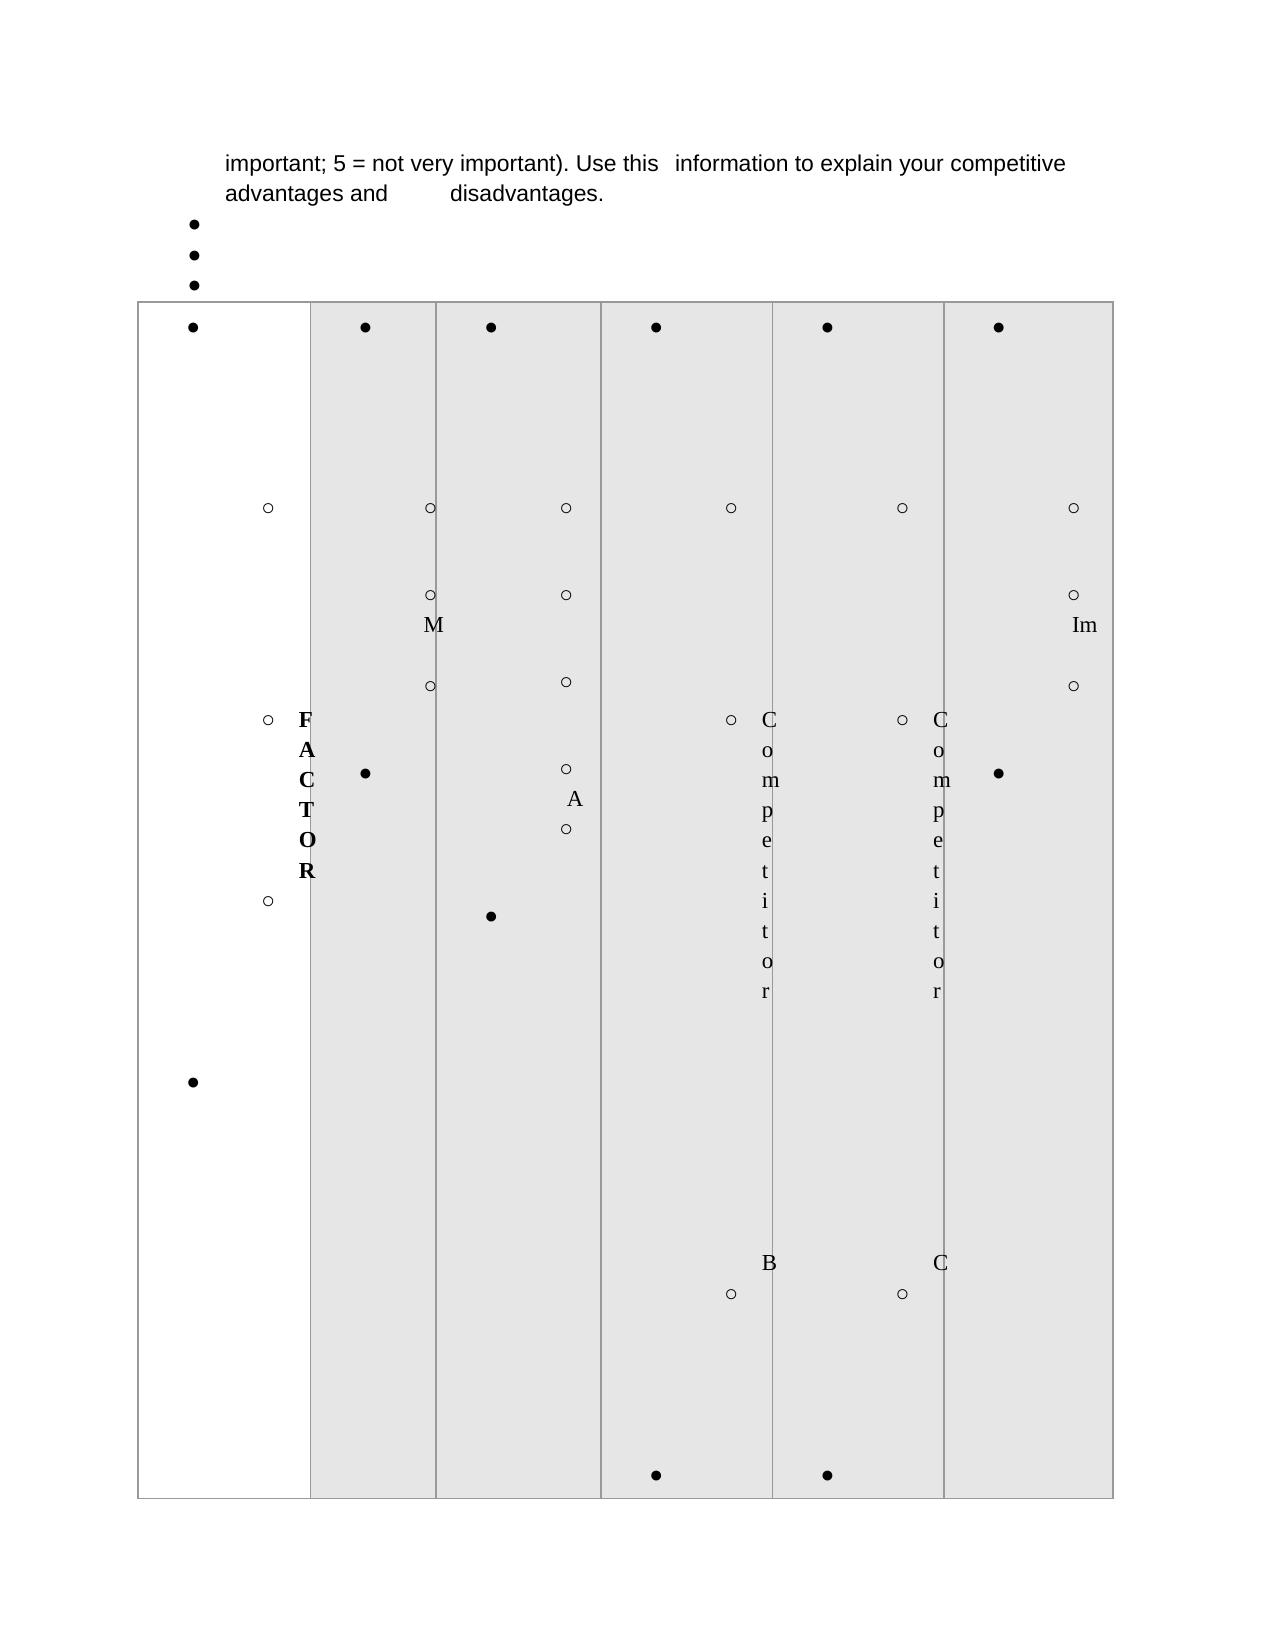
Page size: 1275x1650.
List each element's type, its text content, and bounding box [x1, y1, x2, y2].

list important; 5 = not very important). Use this information to explain your competitive advantages and disadvantages. [187, 150, 1125, 207]
table_header FACTOR [139, 303, 310, 1498]
table_header Competitor A [437, 303, 600, 1498]
table_header Me [311, 303, 435, 1498]
table_header Competitor C [773, 303, 943, 1498]
table_header Importance to Customer [945, 303, 1112, 1498]
table_header Competitor B [602, 303, 772, 1498]
